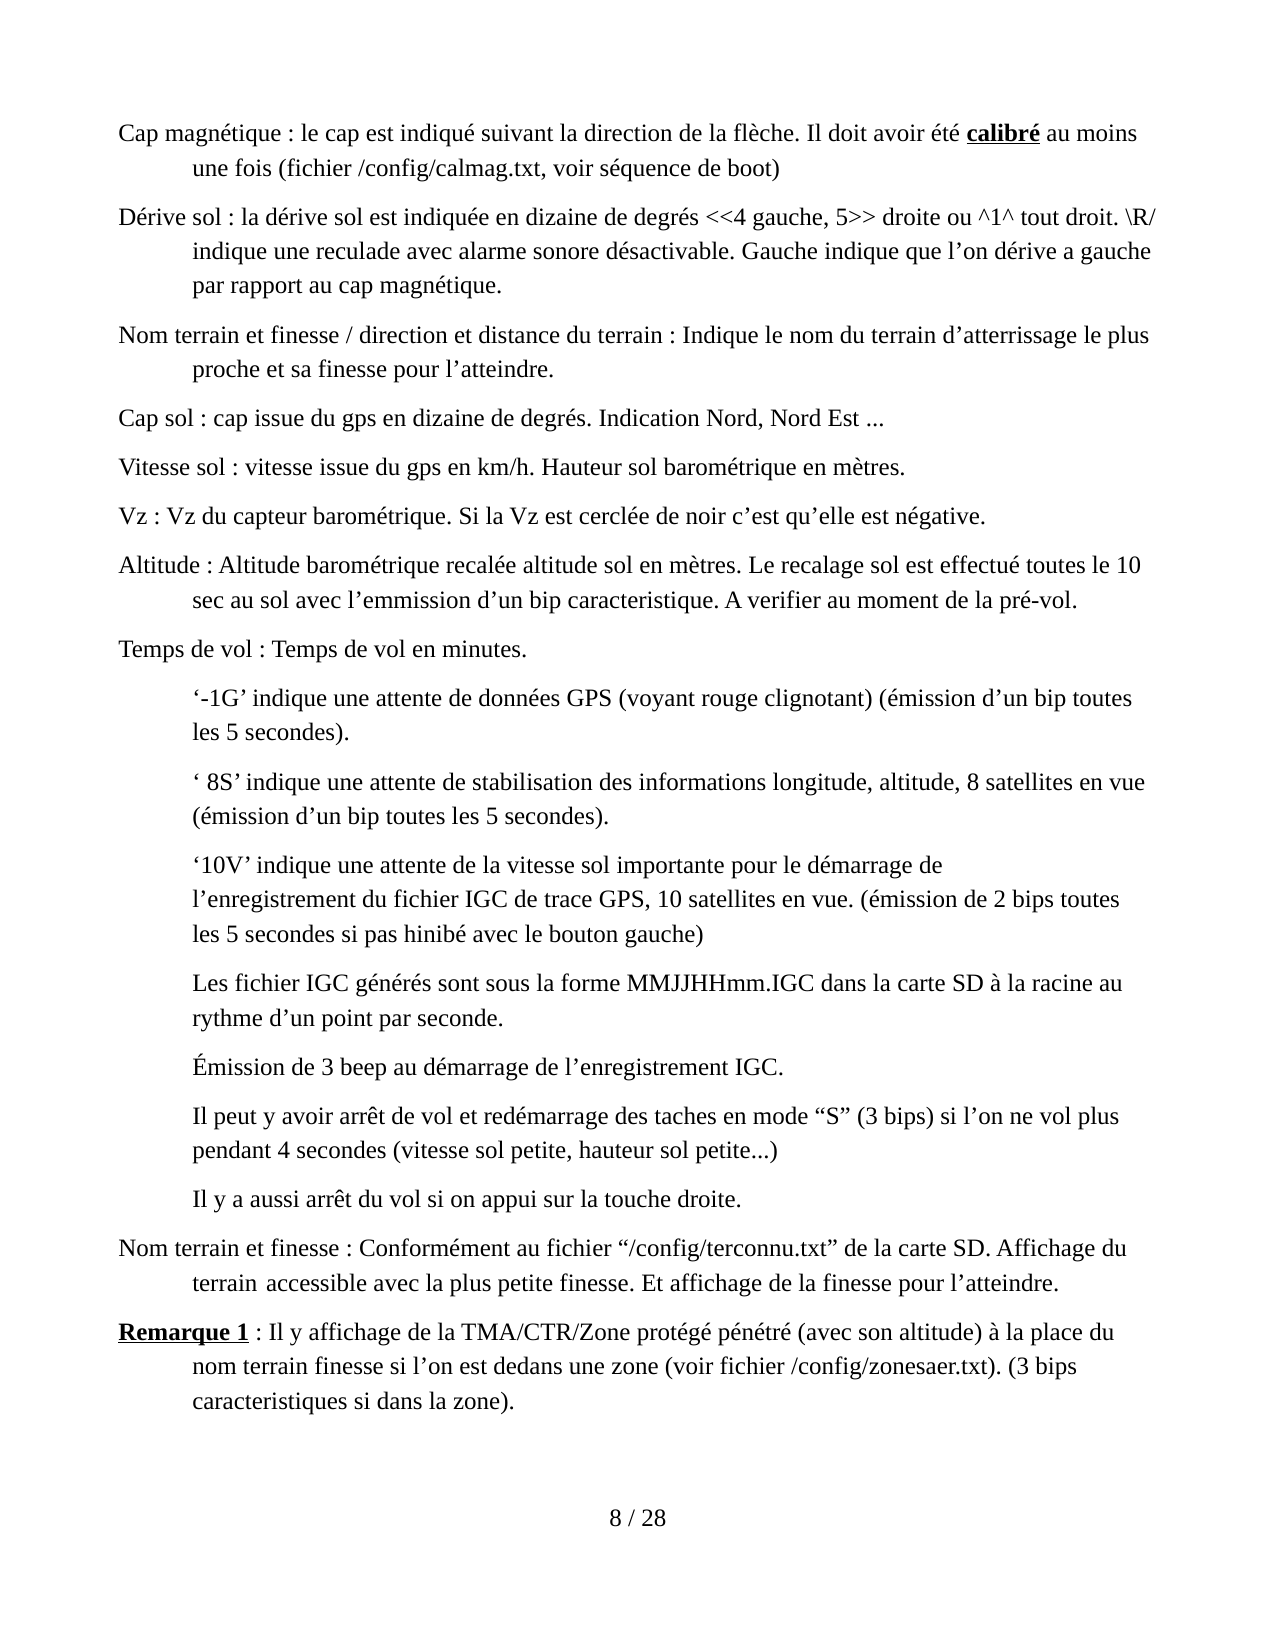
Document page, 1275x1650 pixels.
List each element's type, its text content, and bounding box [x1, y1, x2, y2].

text Temps de vol : Temps de vol en minutes. [118, 634, 1157, 663]
text Remarque 1 : Il y affichage de la TMA/CTR/Zone protégé pénétré (avec son altitude) à la place du nom terrain finesse si l’on est dedans une zone (voir fichier /config/zonesaer.txt). (3 bips caracteristiques si dans la zone). [118, 1317, 1157, 1414]
text Cap magnétique : le cap est indiqué suivant la direction de la flèche. Il doit avoir été calibré au moins une fois (fichier /config/calmag.txt, voir séquence de boot) [118, 118, 1157, 181]
text ‘10V’ indique une attente de la vitesse sol importante pour le démarrage de l’enregistrement du fichier IGC de trace GPS, 10 satellites en vue. (émission de 2 bips toutes les 5 secondes si pas hinibé avec le bouton gauche) [118, 850, 1157, 948]
text Dérive sol : la dérive sol est indiquée en dizaine de degrés <<4 gauche, 5>> droite ou ^1^ tout droit. \R/ indique une reculade avec alarme sonore désactivable. Gauche indique que l’on dérive a gauche par rapport au cap magnétique. [118, 202, 1157, 299]
text Nom terrain et finesse / direction et distance du terrain : Indique le nom du terrain d’atterrissage le plus proche et sa finesse pour l’atteindre. [118, 320, 1157, 383]
text Cap sol : cap issue du gps en dizaine de degrés. Indication Nord, Nord Est ... [118, 403, 1157, 432]
text Il y a aussi arrêt du vol si on appui sur la touche droite. [118, 1184, 1157, 1213]
text ‘ 8S’ indique une attente de stabilisation des informations longitude, altitude, 8 satellites en vue (émission d’un bip toutes les 5 secondes). [118, 767, 1157, 830]
text ‘-1G’ indique une attente de données GPS (voyant rouge clignotant) (émission d’un bip toutes les 5 secondes). [118, 683, 1157, 746]
text Nom terrain et finesse : Conformément au fichier “/config/terconnu.txt” de la carte SD. Affichage du terrain accessible avec la plus petite finesse. Et affichage de la finesse pour l’atteindre. [118, 1233, 1157, 1297]
text Il peut y avoir arrêt de vol et redémarrage des taches en mode “S” (3 bips) si l’on ne vol plus pendant 4 secondes (vitesse sol petite, hauteur sol petite...) [118, 1101, 1157, 1164]
text Vitesse sol : vitesse issue du gps en km/h. Hauteur sol barométrique en mètres. [118, 452, 1157, 481]
text Altitude : Altitude barométrique recalée altitude sol en mètres. Le recalage sol est effectué toutes le 10 sec au sol avec l’emmission d’un bip caracteristique. A verifier au moment de la pré-vol. [118, 550, 1157, 614]
text Émission de 3 beep au démarrage de l’enregistrement IGC. [118, 1052, 1157, 1080]
text Vz : Vz du capteur barométrique. Si la Vz est cerclée de noir c’est qu’elle est négative. [118, 501, 1157, 530]
text Les fichier IGC générés sont sous la forme MMJJHHmm.IGC dans la carte SD à la racine au rythme d’un point par seconde. [118, 968, 1157, 1031]
